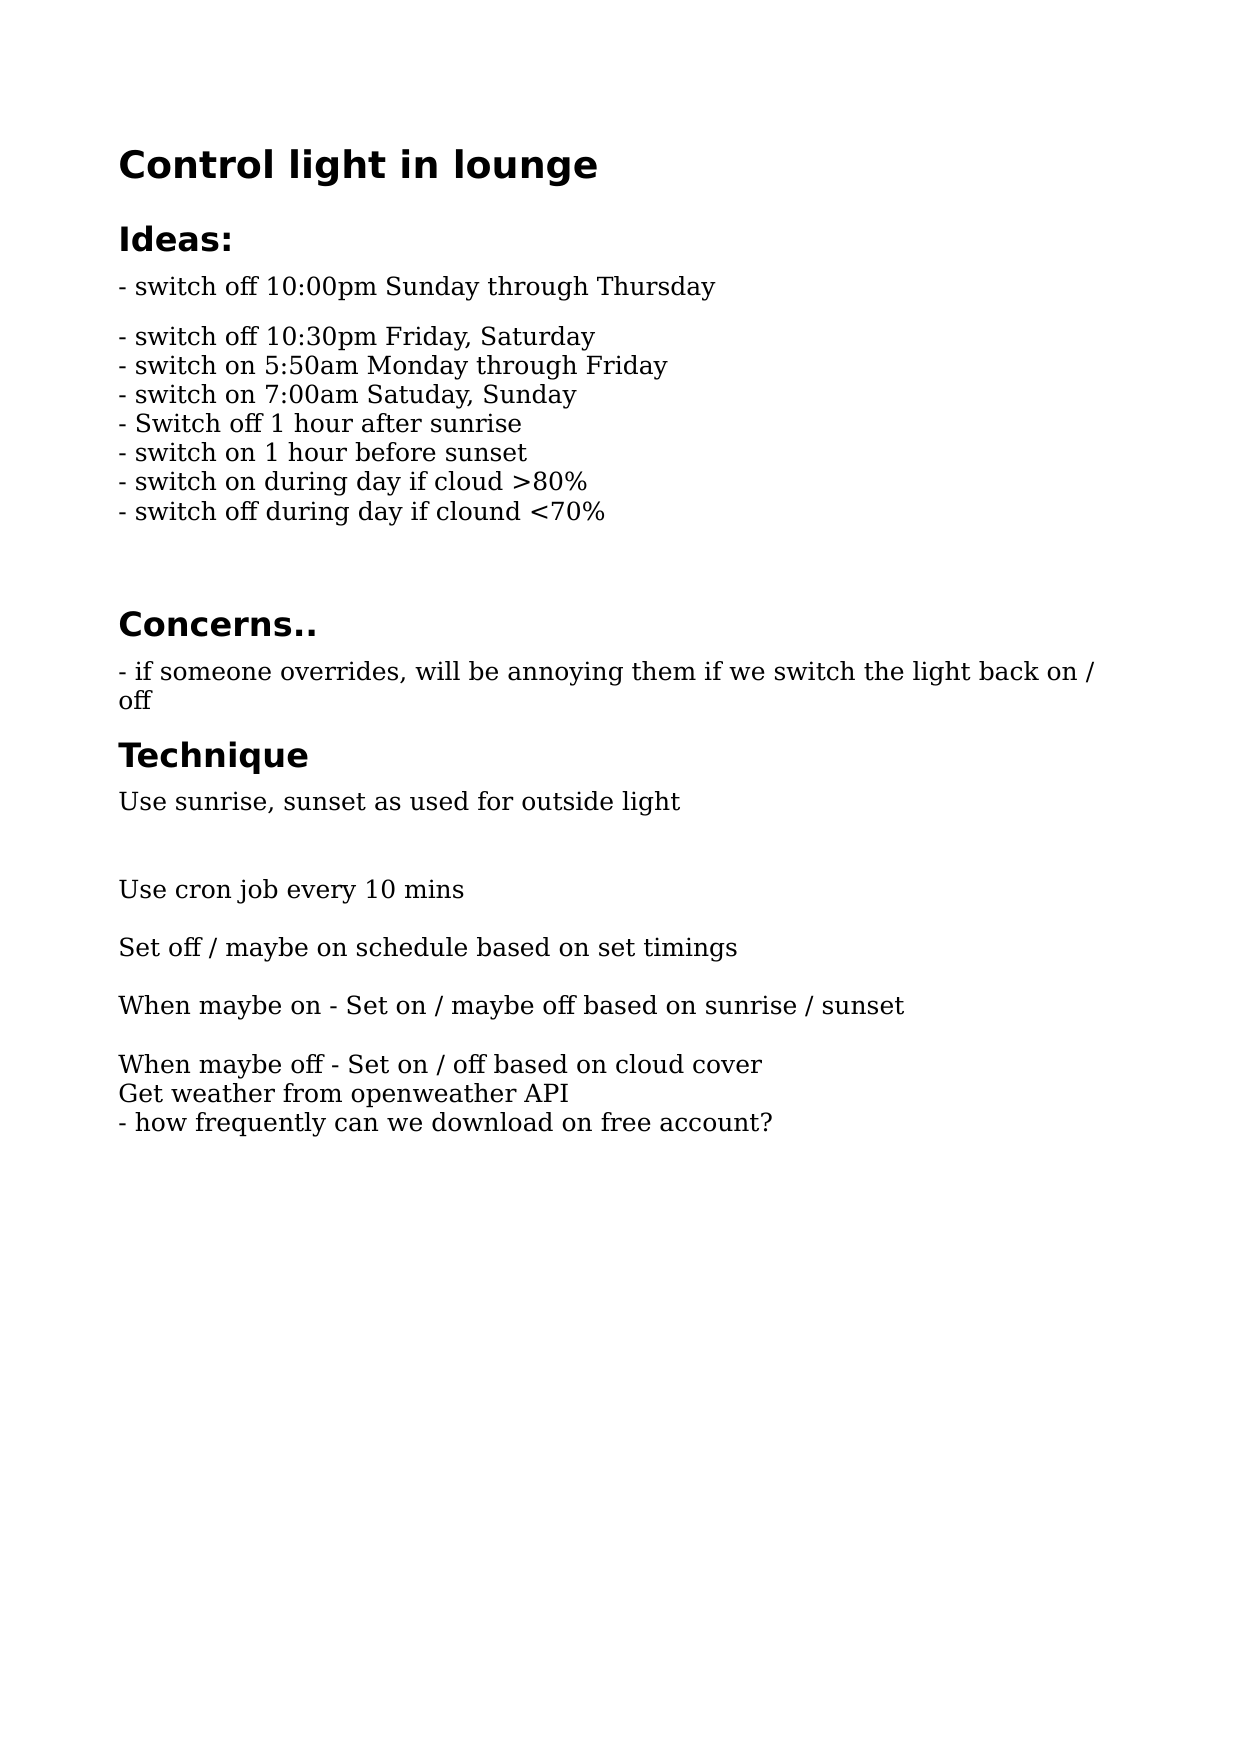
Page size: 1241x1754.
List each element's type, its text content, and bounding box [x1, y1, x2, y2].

text - switch on 7:00am Satuday, Sunday [118, 380, 1122, 409]
text - switch on 1 hour before sunset [118, 438, 1122, 468]
text - switch off during day if clound <70% [118, 497, 1122, 526]
text - switch on during day if cloud >80% [118, 468, 1122, 497]
subtitle Concerns.. [118, 605, 1122, 644]
subtitle Control light in lounge [118, 143, 1122, 187]
text - if someone overrides, will be annoying them if we switch the light back on / off [118, 657, 1122, 715]
text Use sunrise, sunset as used for outside light [118, 787, 1122, 817]
text Set off / maybe on schedule based on set timings [118, 933, 1122, 962]
subtitle Ideas: [118, 221, 1122, 260]
text When maybe on - Set on / maybe off based on sunrise / sunset [118, 992, 1122, 1021]
text - Switch off 1 hour after sunrise [118, 409, 1122, 438]
text - switch off 10:00pm Sunday through Thursday [118, 272, 1122, 301]
text Use cron job every 10 mins [118, 875, 1122, 904]
text Get weather from openweather API [118, 1079, 1122, 1108]
text - switch off 10:30pm Friday, Saturday [118, 322, 1122, 351]
text - how frequently can we download on free account? [118, 1108, 1122, 1137]
text When maybe off - Set on / off based on cloud cover [118, 1050, 1122, 1079]
text - switch on 5:50am Monday through Friday [118, 351, 1122, 380]
subtitle Technique [118, 736, 1122, 775]
